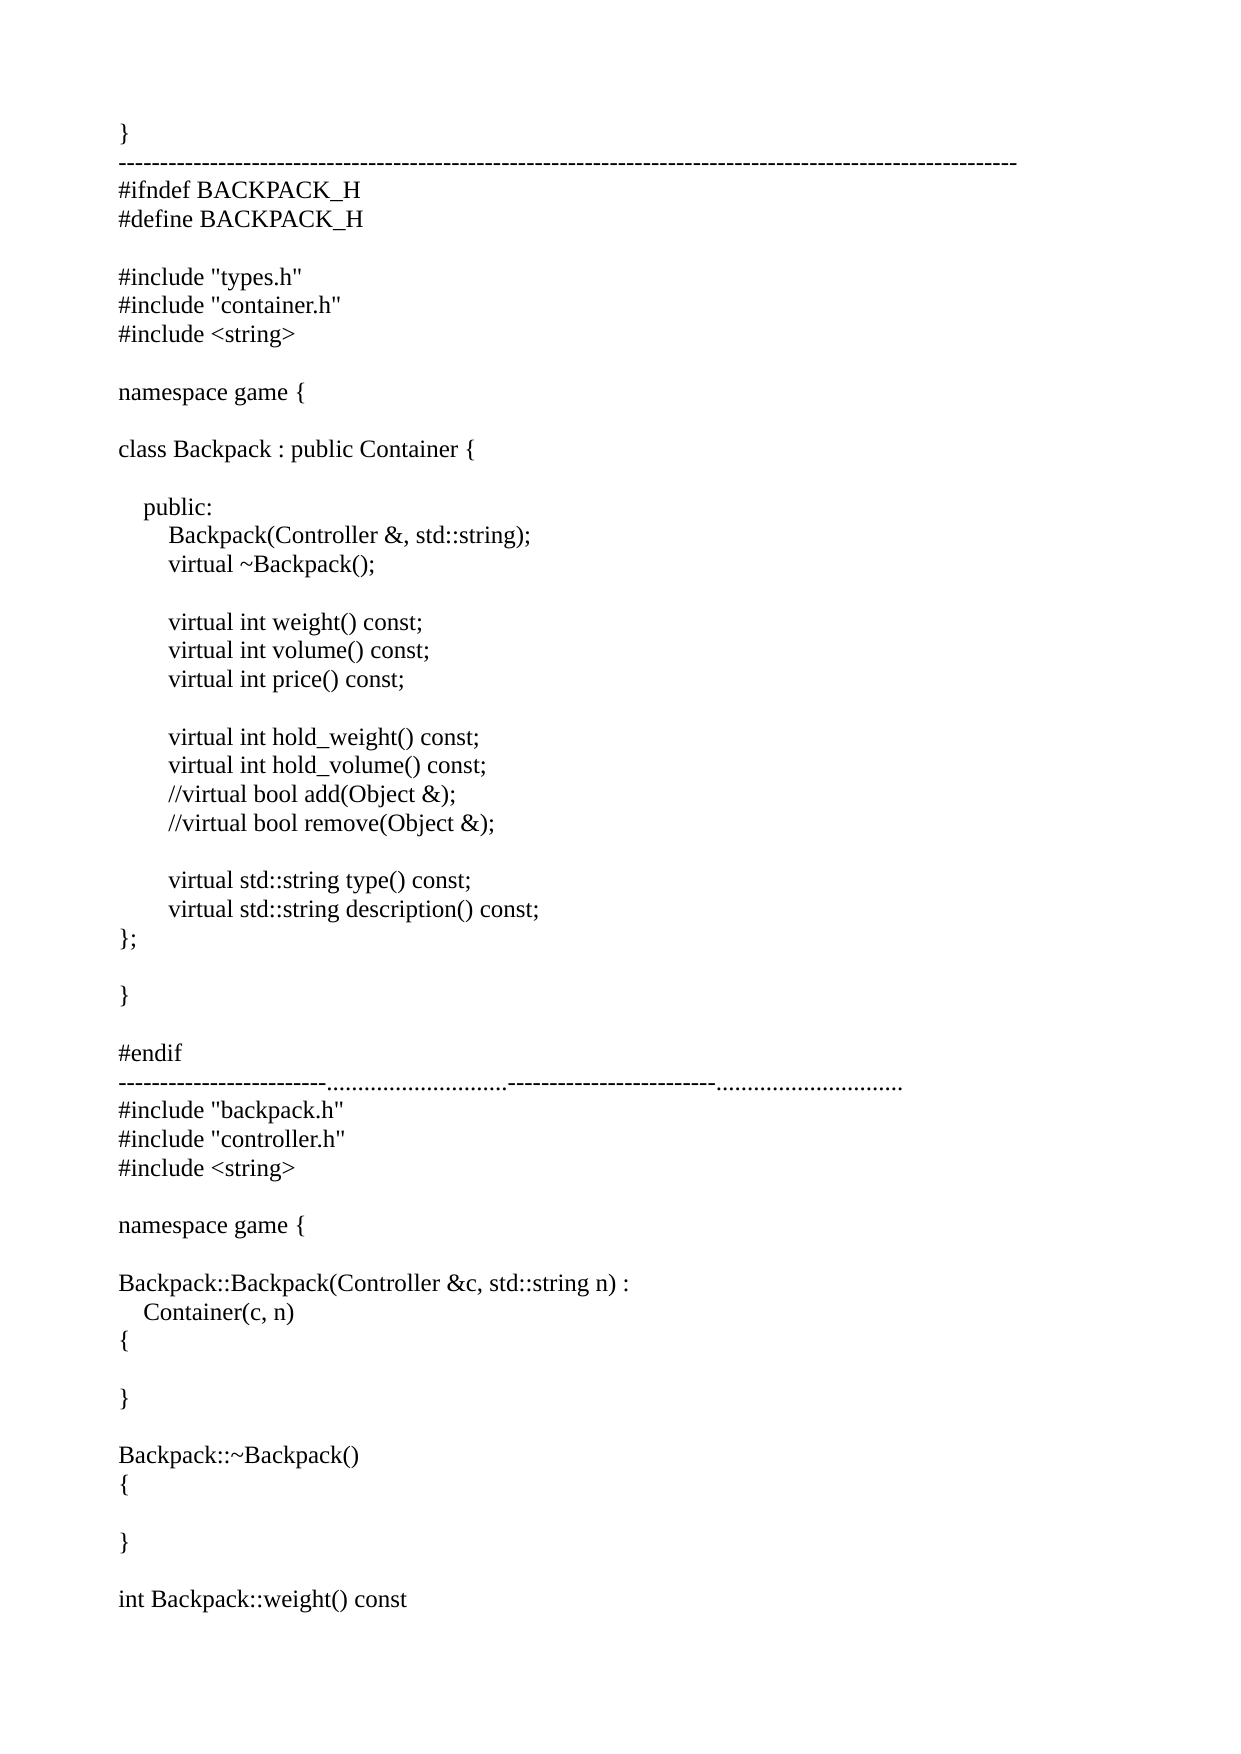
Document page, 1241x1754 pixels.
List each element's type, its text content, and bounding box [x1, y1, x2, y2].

text virtual std::string description() const; [118, 894, 1122, 923]
text Backpack(Controller &, std::string); [118, 521, 1122, 549]
text #define BACKPACK_H [118, 204, 1122, 233]
text #ifndef BACKPACK_H [118, 176, 1122, 204]
text }; [118, 923, 1122, 952]
text //virtual bool remove(Object &); [118, 808, 1122, 837]
text -------------------------.............................-------------------------.............................. [118, 1067, 1122, 1096]
text #include <string> [118, 319, 1122, 348]
text #include "backpack.h" [118, 1096, 1122, 1124]
text virtual int hold_volume() const; [118, 751, 1122, 779]
text } [118, 1383, 1122, 1412]
text Backpack::~Backpack() [118, 1441, 1122, 1469]
text #endif [118, 1038, 1122, 1067]
text virtual std::string type() const; [118, 866, 1122, 894]
text ------------------------------------------------------------------------------------------------------------ [118, 147, 1122, 176]
text { [118, 1326, 1122, 1354]
text namespace game { [118, 377, 1122, 406]
text namespace game { [118, 1211, 1122, 1239]
text int Backpack::weight() const [118, 1584, 1122, 1613]
text virtual int weight() const; [118, 607, 1122, 636]
text #include <string> [118, 1153, 1122, 1182]
text Backpack::Backpack(Controller &c, std::string n) : [118, 1268, 1122, 1297]
text Container(c, n) [118, 1297, 1122, 1326]
text public: [118, 492, 1122, 521]
text } [118, 118, 1122, 147]
text //virtual bool add(Object &); [118, 779, 1122, 808]
text } [118, 981, 1122, 1009]
text #include "types.h" [118, 262, 1122, 291]
text class Backpack : public Container { [118, 434, 1122, 463]
text virtual ~Backpack(); [118, 549, 1122, 578]
text virtual int price() const; [118, 664, 1122, 693]
text #include "controller.h" [118, 1124, 1122, 1153]
text #include "container.h" [118, 291, 1122, 319]
text virtual int hold_weight() const; [118, 722, 1122, 751]
text { [118, 1469, 1122, 1498]
text virtual int volume() const; [118, 636, 1122, 664]
text } [118, 1527, 1122, 1556]
